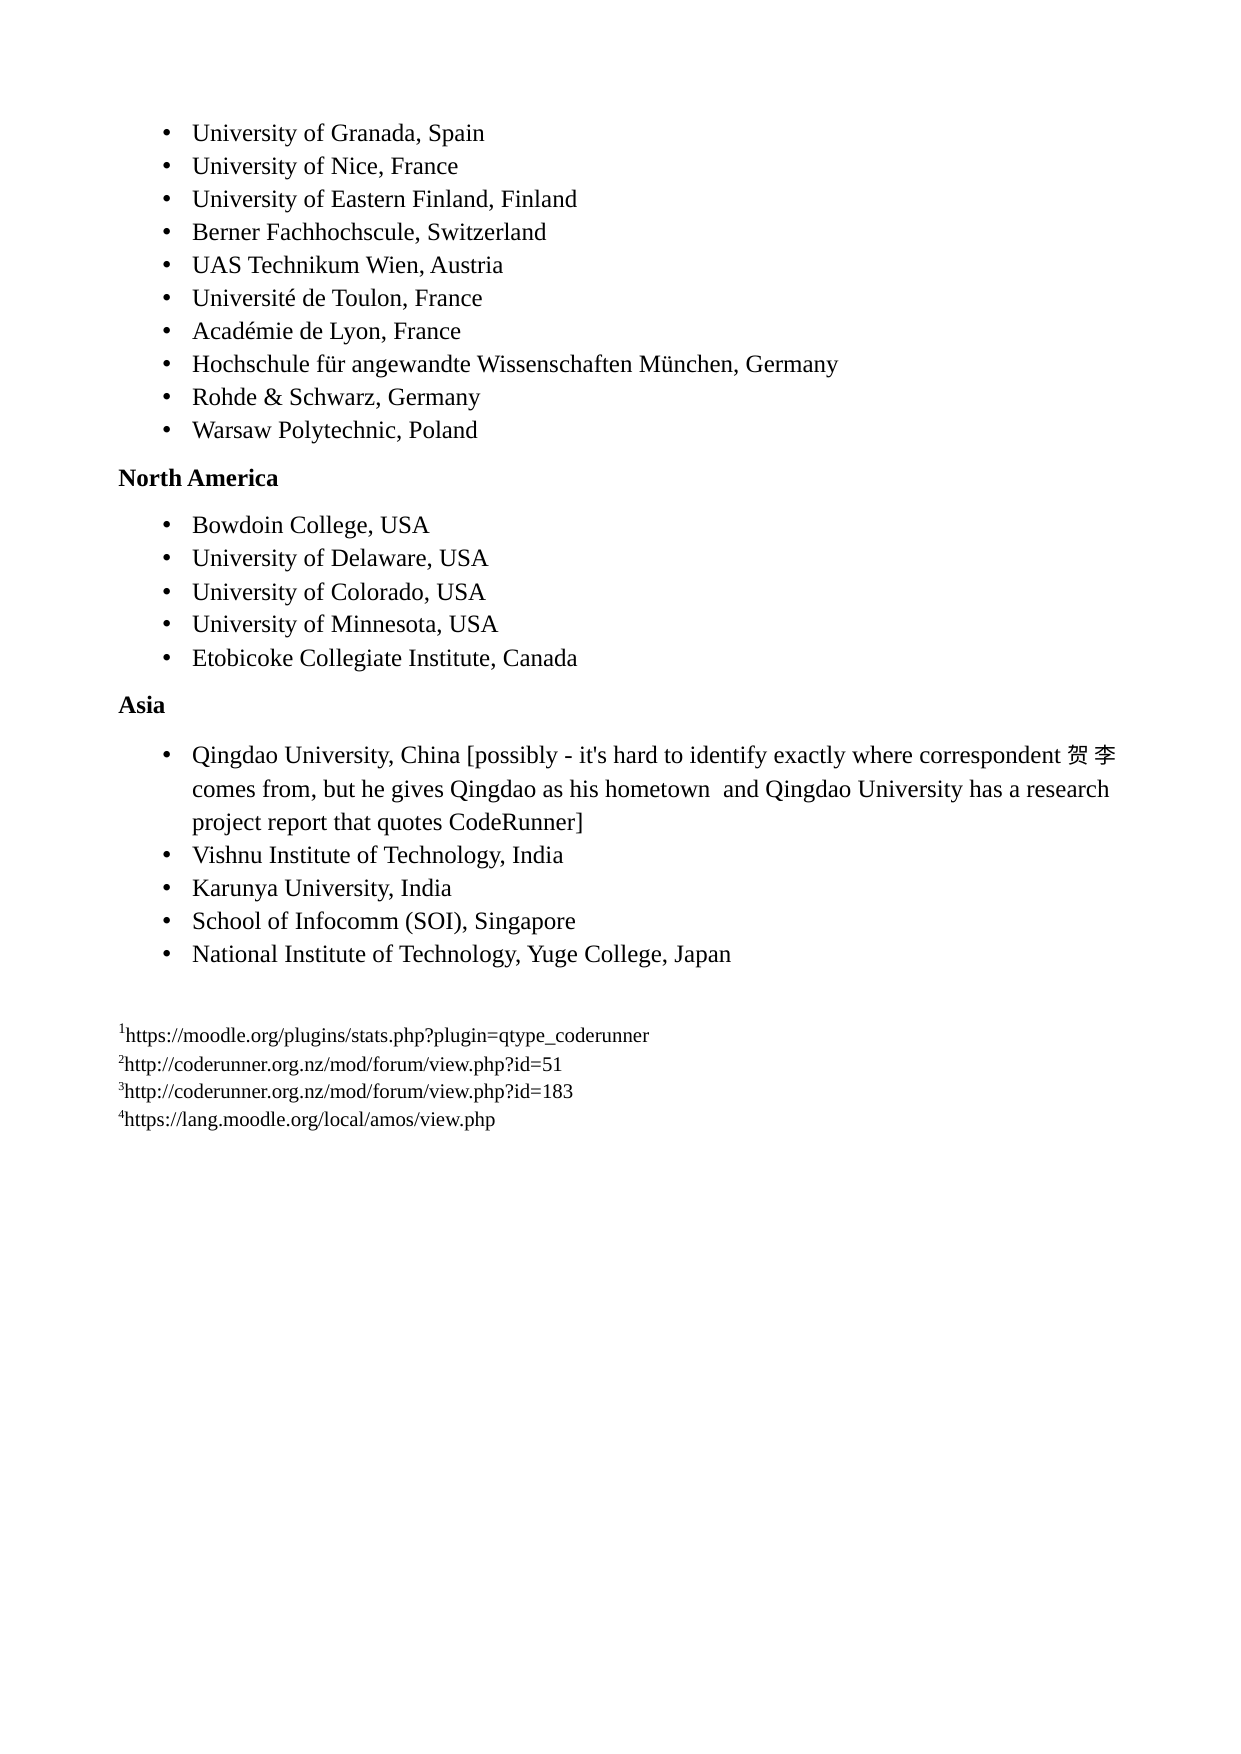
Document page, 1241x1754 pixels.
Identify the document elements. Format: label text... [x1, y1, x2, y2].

list University of Granada, Spain [162, 118, 1122, 147]
list Karunya University, India [162, 873, 1122, 902]
list University of Minnesota, USA [162, 609, 1122, 638]
list School of Infocomm (SOI), Singapore [162, 906, 1122, 934]
list University of Colorado, USA [162, 577, 1122, 605]
list Université de Toulon, France [162, 283, 1122, 312]
text 1https://moodle.org/plugins/stats.php?plugin=qtype_coderunner 2http://coderunner.org.nz/mod/forum/view.php?id=51 3http://coderunner.org.nz/mod/forum/view.php?id=183 4https://lang.moodle.org/local/amos/view.php [118, 1019, 1122, 1131]
list National Institute of Technology, Yuge College, Japan [162, 939, 1122, 968]
text Asia [118, 690, 1122, 719]
list Hochschule für angewandte Wissenschaften München, Germany [162, 349, 1122, 378]
list Vishnu Institute of Technology, India [162, 840, 1122, 868]
list Qingdao University, China [possibly - it's hard to identify exactly where correspondent 贺 李 comes from, but he gives Qingdao as his hometown and Qingdao University has a research project report that quotes CodeRunner] [162, 738, 1122, 836]
list Rohde & Schwarz, Germany [162, 382, 1122, 411]
list UAS Technikum Wien, Austria [162, 250, 1122, 279]
list Warsaw Polytechnic, Poland [162, 415, 1122, 444]
list Académie de Lyon, France [162, 316, 1122, 345]
list University of Nice, France [162, 151, 1122, 180]
list Bowdoin College, USA [162, 511, 1122, 539]
list Berner Fachhochscule, Switzerland [162, 217, 1122, 246]
text North America [118, 463, 1122, 492]
list University of Eastern Finland, Finland [162, 184, 1122, 213]
list University of Delaware, USA [162, 543, 1122, 572]
list Etobicoke Collegiate Institute, Canada [162, 643, 1122, 671]
